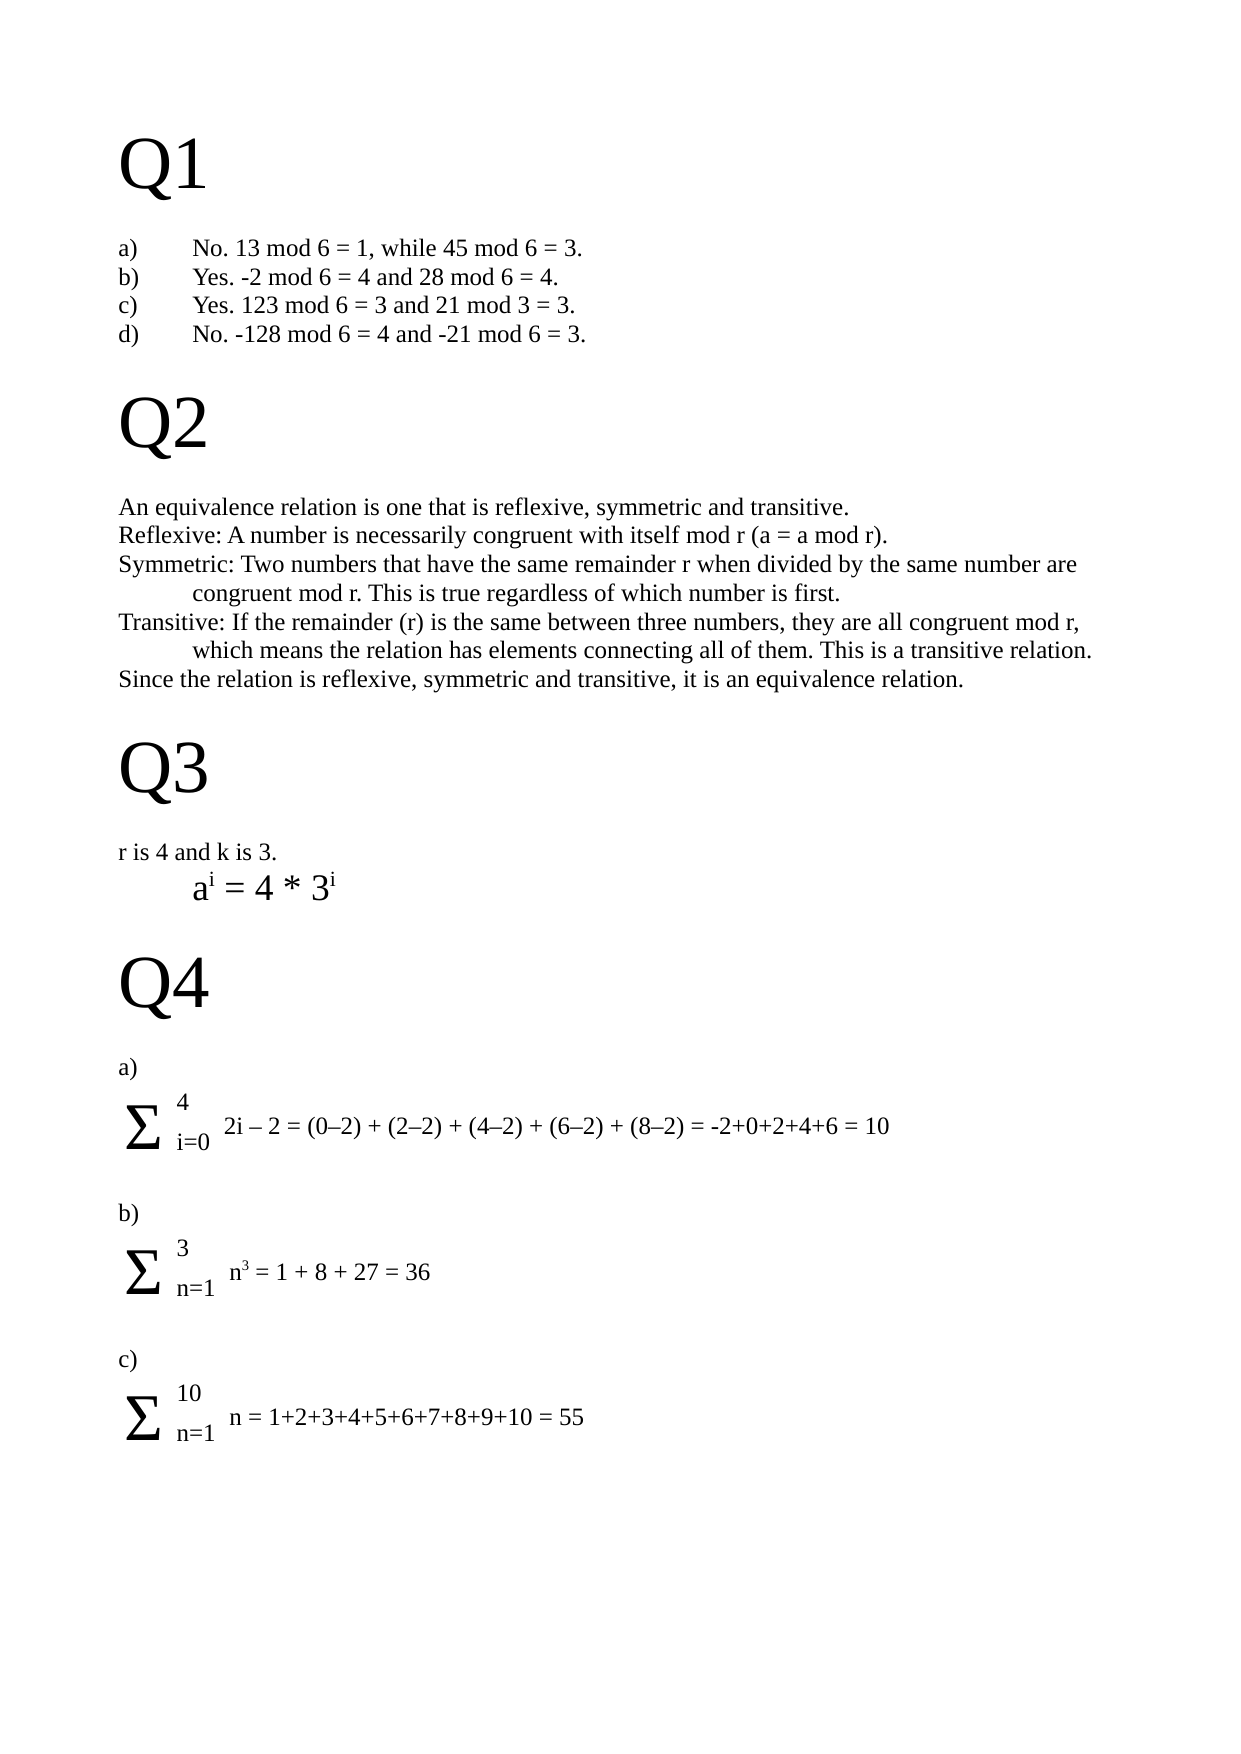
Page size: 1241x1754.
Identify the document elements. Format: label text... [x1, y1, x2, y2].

table_header 10 [171, 1373, 223, 1413]
text b) [118, 1198, 1122, 1227]
table_header 4 [171, 1081, 218, 1121]
text r is 4 and k is 3. [118, 837, 1122, 866]
text b) Yes. -2 mod 6 = 4 and 28 mod 6 = 4. [118, 262, 1122, 291]
table_header Σ [118, 1227, 171, 1315]
text a) No. 13 mod 6 = 1, while 45 mod 6 = 3. [118, 233, 1122, 262]
text a) [118, 1052, 1122, 1081]
table_cell n=1 [171, 1267, 223, 1315]
text Q3 [118, 722, 1122, 808]
text Since the relation is reflexive, symmetric and transitive, it is an equivalence relation. [118, 664, 1122, 693]
table_header 2i – 2 = (0–2) + (2–2) + (4–2) + (6–2) + (8–2) = -2+0+2+4+6 = 10 [218, 1081, 910, 1169]
text Q4 [118, 937, 1122, 1024]
text Symmetric: Two numbers that have the same remainder r when divided by the same number are congruent mod r. This is true regardless of which number is first. [118, 549, 1122, 607]
table_header n3 = 1 + 8 + 27 = 36 [223, 1227, 438, 1315]
text An equivalence relation is one that is reflexive, symmetric and transitive. [118, 492, 1122, 521]
table_cell i=0 [171, 1121, 218, 1169]
table_header Σ [118, 1081, 171, 1169]
table_cell n=1 [171, 1413, 223, 1461]
text Q2 [118, 377, 1122, 463]
text Q1 [118, 118, 1122, 204]
text c) [118, 1344, 1122, 1372]
text Transitive: If the remainder (r) is the same between three numbers, they are all congruent mod r, which means the relation has elements connecting all of them. This is a transitive relation. [118, 607, 1122, 664]
table_header n = 1+2+3+4+5+6+7+8+9+10 = 55 [223, 1373, 598, 1461]
text c) Yes. 123 mod 6 = 3 and 21 mod 3 = 3. [118, 291, 1122, 319]
table_header Σ [118, 1373, 171, 1461]
table_header 3 [171, 1227, 223, 1267]
text d) No. -128 mod 6 = 4 and -21 mod 6 = 3. [118, 319, 1122, 348]
text Reflexive: A number is necessarily congruent with itself mod r (a = a mod r). [118, 521, 1122, 549]
text ai = 4 * 3i [118, 866, 1122, 909]
